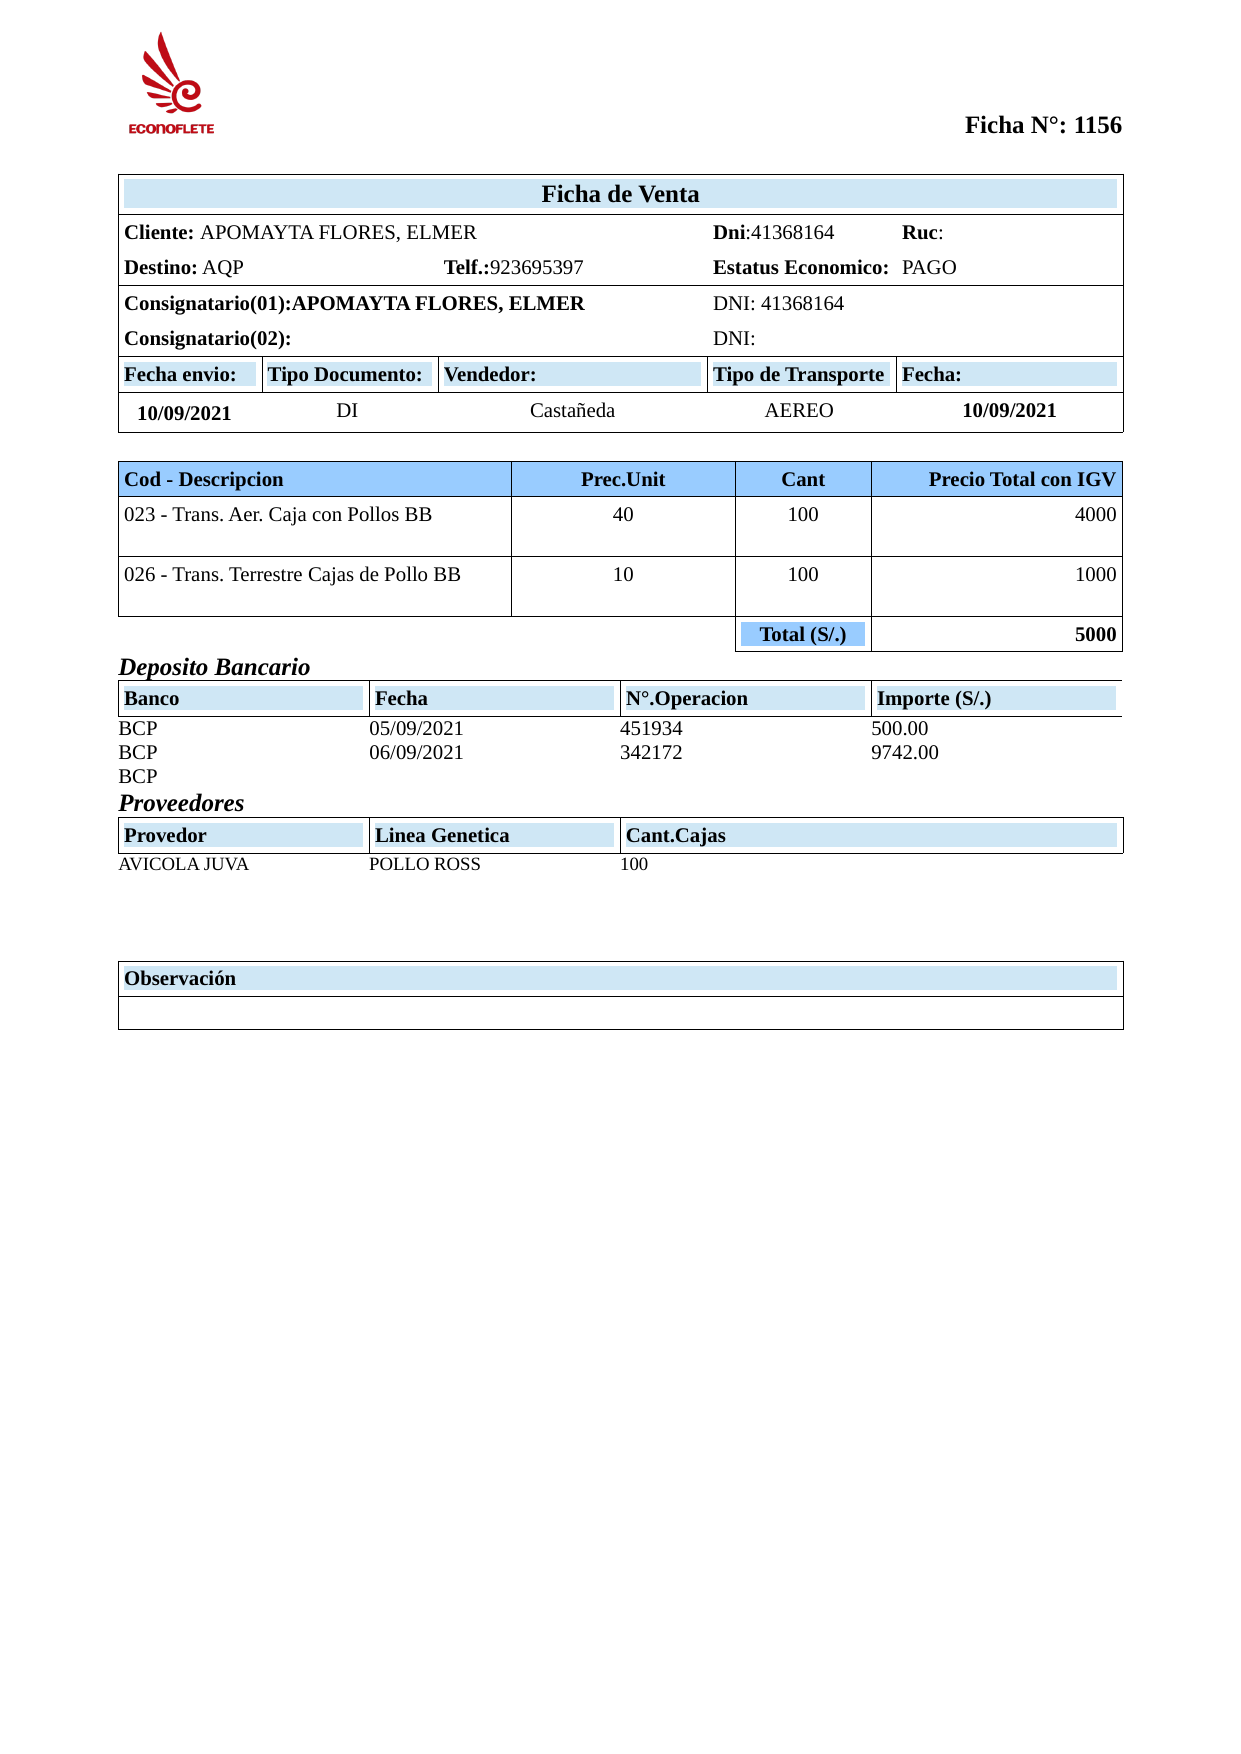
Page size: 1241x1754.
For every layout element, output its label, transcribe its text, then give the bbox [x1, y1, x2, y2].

table_cell 06/09/2021 [369, 740, 620, 764]
table_cell BCP [118, 717, 369, 740]
table_header Precio Total con IGV [872, 462, 1122, 496]
table_cell DNI: 41368164 [707, 286, 1123, 321]
table_cell [620, 764, 871, 788]
table_header Cant [736, 462, 871, 496]
table_header Cant.Cajas [621, 818, 1123, 853]
table_header Banco [119, 681, 369, 716]
table_cell [118, 939, 369, 961]
table_cell AVICOLA JUVA [118, 854, 369, 874]
table_cell BCP [118, 740, 369, 764]
table_header Provedor [119, 818, 369, 853]
table_cell 05/09/2021 [369, 717, 620, 740]
table_cell Total (S/.) [736, 617, 871, 651]
table_header Importe (S/.) [872, 681, 1122, 716]
table_header Observación [119, 962, 1123, 996]
table_cell Cliente: APOMAYTA FLORES, ELMER [119, 215, 707, 249]
table_cell 40 [512, 497, 735, 556]
table_header Cod - Descripcion [119, 462, 511, 496]
table_cell Ruc: [896, 215, 1123, 249]
table_header Prec.Unit [512, 462, 735, 496]
table_cell [369, 874, 620, 896]
table_cell Telf.:923695397 [438, 249, 707, 285]
table_header N°.Operacion [621, 681, 871, 716]
table_cell 342172 [620, 740, 871, 764]
table_cell 500.00 [871, 717, 1122, 740]
table_cell BCP [118, 764, 369, 788]
table_cell Castañeda [438, 393, 707, 432]
table_cell Destino: AQP [119, 249, 438, 285]
table_cell [369, 918, 620, 939]
table_cell [369, 764, 620, 788]
table_cell [118, 874, 369, 896]
table_cell 100 [620, 854, 1123, 874]
table_cell [620, 918, 1123, 939]
table_cell 5000 [872, 617, 1122, 651]
table_cell 026 - Trans. Terrestre Cajas de Pollo BB [119, 557, 511, 616]
table_cell [118, 896, 369, 917]
table_cell Consignatario(02): [119, 321, 707, 356]
table_cell 451934 [620, 717, 871, 740]
table_cell 10/09/2021 [119, 393, 262, 432]
table_cell 023 - Trans. Aer. Caja con Pollos BB [119, 497, 511, 556]
table_cell Tipo de Transporte [708, 357, 896, 392]
table_cell [118, 617, 511, 651]
text Deposito Bancario [118, 652, 1122, 680]
table_cell [369, 939, 620, 961]
table_cell [369, 896, 620, 917]
table_cell Fecha envio: [119, 357, 262, 392]
table_cell DI [262, 393, 438, 432]
table_cell [119, 997, 1123, 1029]
table_cell Tipo Documento: [263, 357, 438, 392]
table_cell 1000 [872, 557, 1122, 616]
table_cell Dni:41368164 [707, 215, 896, 249]
table_cell Vendedor: [439, 357, 707, 392]
table_cell [620, 896, 1123, 917]
text Proveedores [118, 788, 1122, 817]
table_header Linea Genetica [370, 818, 620, 853]
table_cell [620, 874, 1123, 896]
table_cell [511, 617, 735, 651]
table_cell [871, 764, 1122, 788]
table_cell Fecha: [897, 357, 1123, 392]
table_cell 100 [736, 557, 871, 616]
table_cell 4000 [872, 497, 1122, 556]
table_cell 100 [736, 497, 871, 556]
table_cell POLLO ROSS [369, 854, 620, 874]
table_cell [118, 918, 369, 939]
table_header Fecha [370, 681, 620, 716]
table_cell 10/09/2021 [896, 393, 1123, 432]
picture [118, 31, 225, 134]
table_cell 10 [512, 557, 735, 616]
table_cell DNI: [707, 321, 1123, 356]
table_cell 9742.00 [871, 740, 1122, 764]
table_cell Consignatario(01):APOMAYTA FLORES, ELMER [119, 286, 707, 321]
table_cell AEREO [707, 393, 896, 432]
table_cell Estatus Economico: [707, 249, 896, 285]
table_header Ficha de Venta [119, 175, 1123, 214]
table_cell [620, 939, 1123, 961]
table_cell PAGO [896, 249, 1123, 285]
